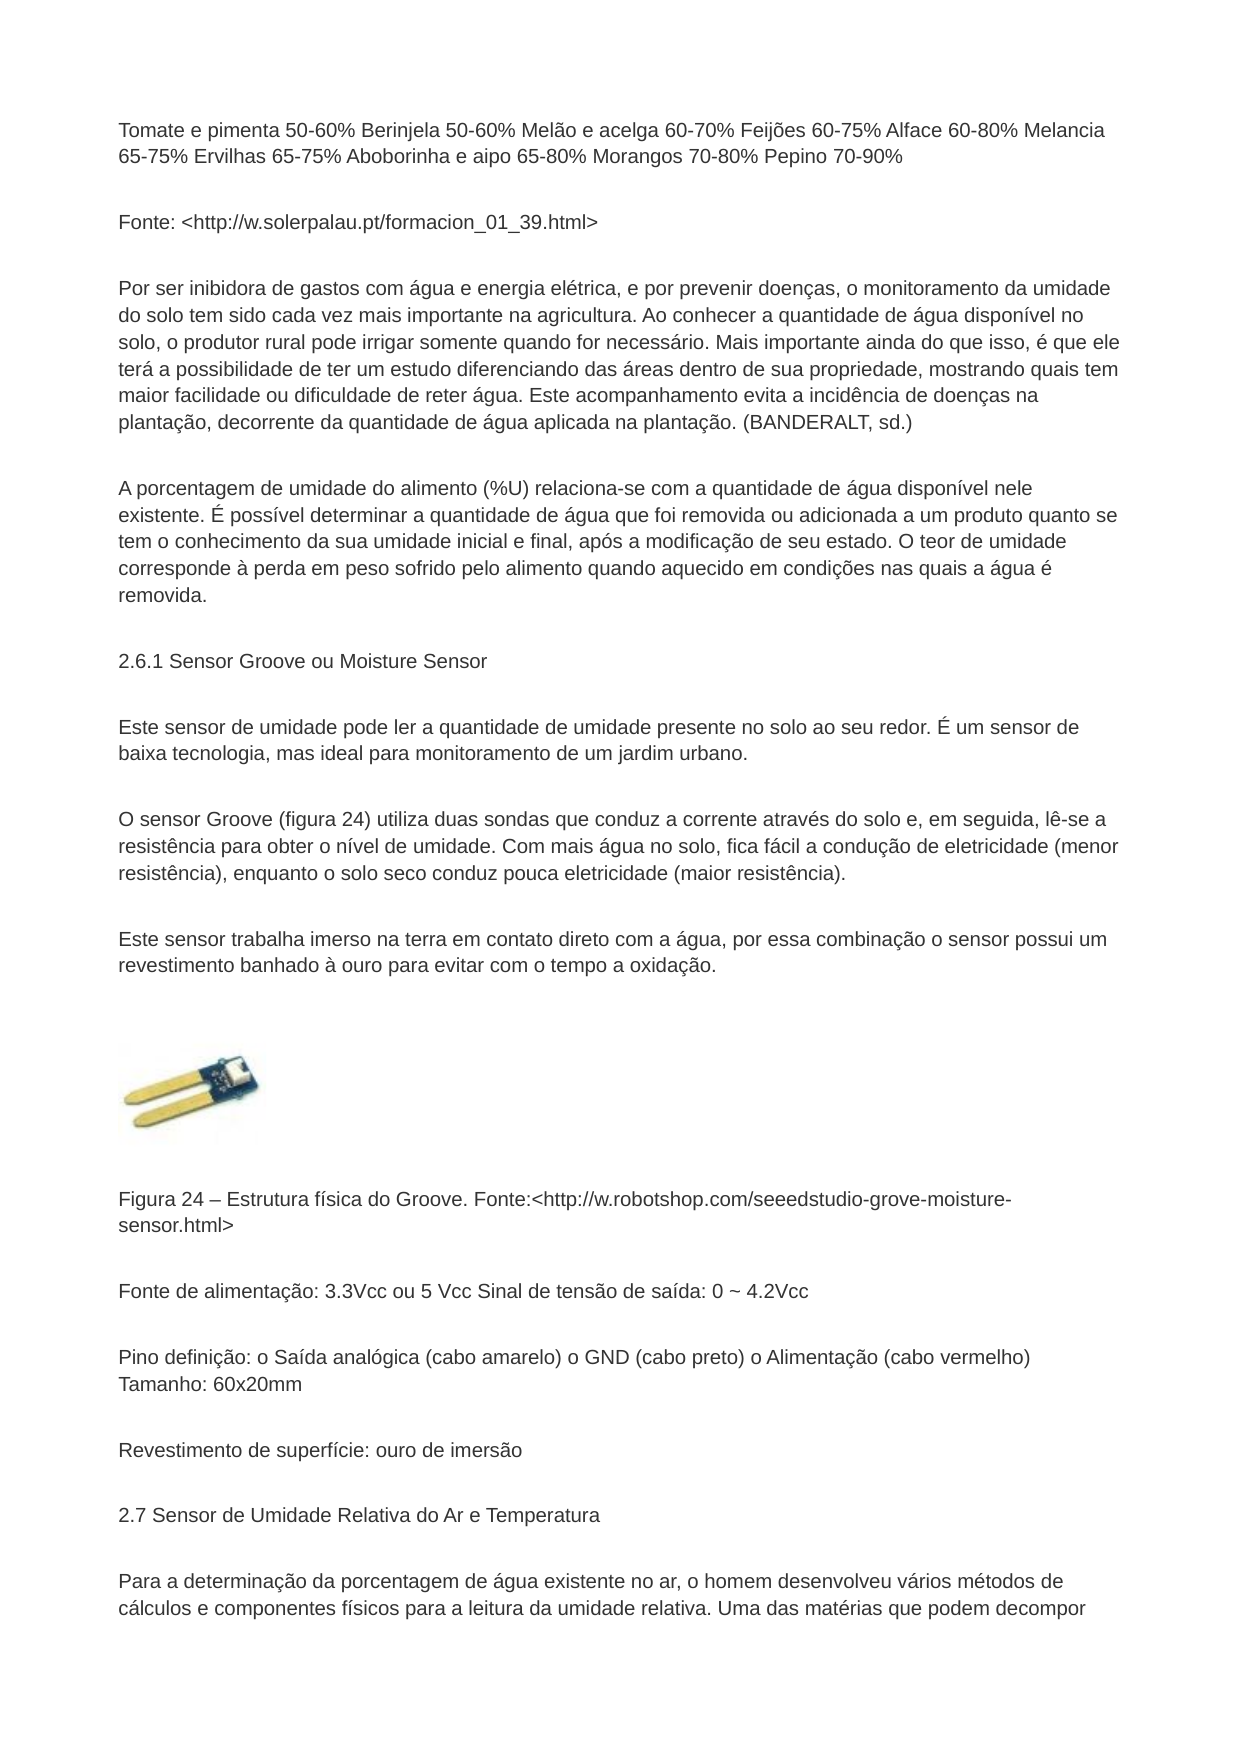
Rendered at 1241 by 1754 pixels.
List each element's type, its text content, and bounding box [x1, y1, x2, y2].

text Este sensor trabalha imerso na terra em contato direto com a água, por essa combinação o sensor possui um revestimento banhado à ouro para evitar com o tempo a oxidação. [118, 927, 1122, 977]
text Fonte: <http://w.solerpalau.pt/formacion_01_39.html> [118, 211, 1122, 234]
text Revestimento de superfície: ouro de imersão [118, 1438, 1122, 1461]
text 2.6.1 Sensor Groove ou Moisture Sensor [118, 649, 1122, 672]
text Este sensor de umidade pode ler a quantidade de umidade presente no solo ao seu redor. É um sensor de baixa tecnologia, mas ideal para monitoramento de um jardim urbano. [118, 715, 1122, 765]
text Tomate e pimenta 50-60% Berinjela 50-60% Melão e acelga 60-70% Feijões 60-75% Alface 60-80% Melancia 65-75% Ervilhas 65-75% Aboborinha e aipo 65-80% Morangos 70-80% Pepino 70-90% [118, 118, 1122, 168]
text O sensor Groove (figura 24) utiliza duas sondas que conduz a corrente através do solo e, em seguida, lê-se a resistência para obter o nível de umidade. Com mais água no solo, fica fácil a condução de eletricidade (menor resistência), enquanto o solo seco conduz pouca eletricidade (maior resistência). [118, 808, 1122, 884]
text Figura 24 – Estrutura física do Groove. Fonte:<http://w.robotshop.com/seeedstudio-grove-moisture-sensor.html> [118, 1187, 1122, 1237]
text Pino definição: o Saída analógica (cabo amarelo) o GND (cabo preto) o Alimentação (cabo vermelho) Tamanho: 60x20mm [118, 1345, 1122, 1395]
picture [118, 1019, 267, 1168]
text A porcentagem de umidade do alimento (%U) relaciona-se com a quantidade de água disponível nele existente. É possível determinar a quantidade de água que foi removida ou adicionada a um produto quanto se tem o conhecimento da sua umidade inicial e final, após a modificação de seu estado. O teor de umidade corresponde à perda em peso sofrido pelo alimento quando aquecido em condições nas quais a água é removida. [118, 476, 1122, 607]
text 2.7 Sensor de Umidade Relativa do Ar e Temperatura [118, 1504, 1122, 1527]
text Para a determinação da porcentagem de água existente no ar, o homem desenvolveu vários métodos de cálculos e componentes físicos para a leitura da umidade relativa. Uma das matérias que podem decompor [118, 1569, 1122, 1620]
text Fonte de alimentação: 3.3Vcc ou 5 Vcc Sinal de tensão de saída: 0 ~ 4.2Vcc [118, 1279, 1122, 1303]
text Por ser inibidora de gastos com água e energia elétrica, e por prevenir doenças, o monitoramento da umidade do solo tem sido cada vez mais importante na agricultura. Ao conhecer a quantidade de água disponível no solo, o produtor rural pode irrigar somente quando for necessário. Mais importante ainda do que isso, é que ele terá a possibilidade de ter um estudo diferenciando das áreas dentro de sua propriedade, mostrando quais tem maior facilidade ou dificuldade de reter água. Este acompanhamento evita a incidência de doenças na plantação, decorrente da quantidade de água aplicada na plantação. (BANDERALT, sd.) [118, 277, 1122, 434]
